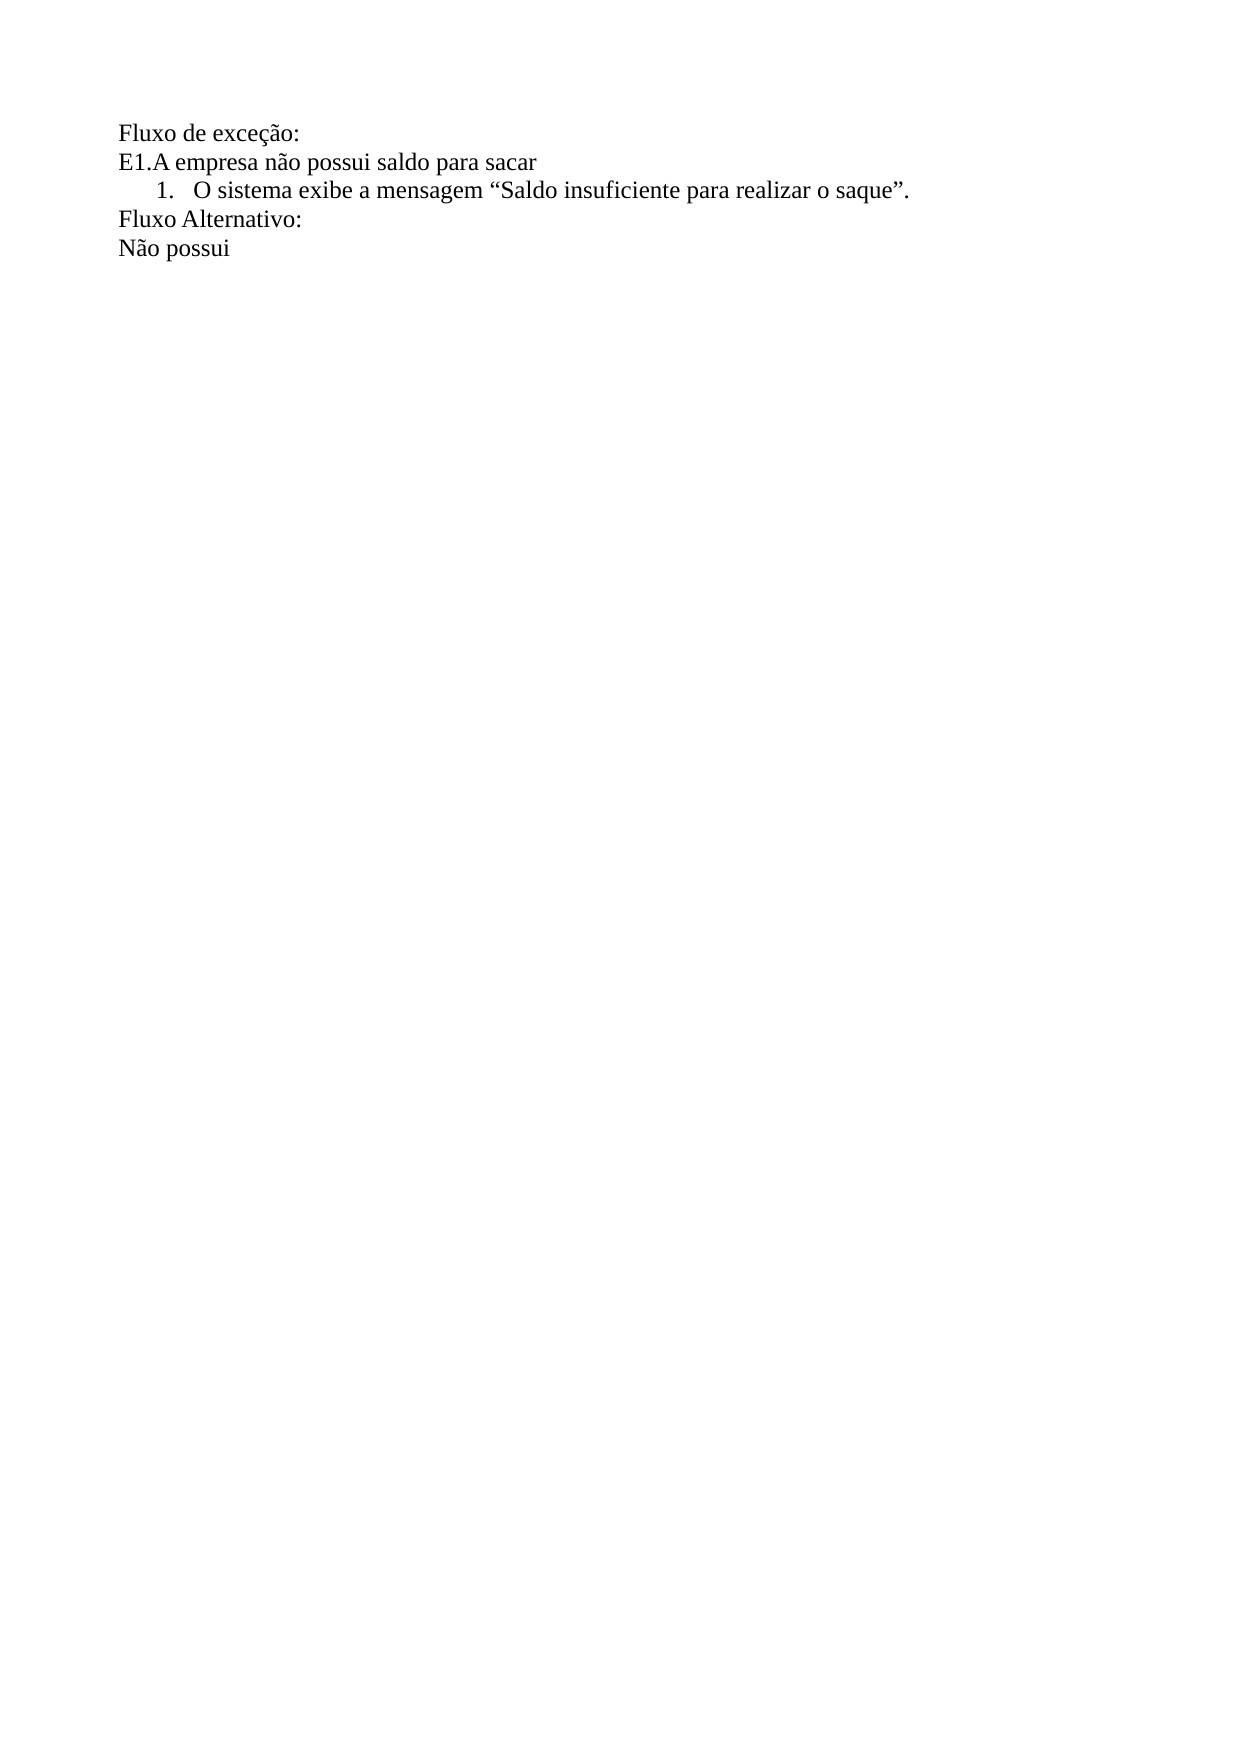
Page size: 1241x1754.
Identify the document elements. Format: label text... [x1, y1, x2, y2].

list O sistema exibe a mensagem “Saldo insuficiente para realizar o saque”. [156, 176, 1122, 204]
text Fluxo de exceção: [118, 118, 1122, 147]
text Fluxo Alternativo: [118, 204, 1122, 233]
text Não possui [118, 233, 1122, 262]
text E1.A empresa não possui saldo para sacar [118, 147, 1122, 176]
